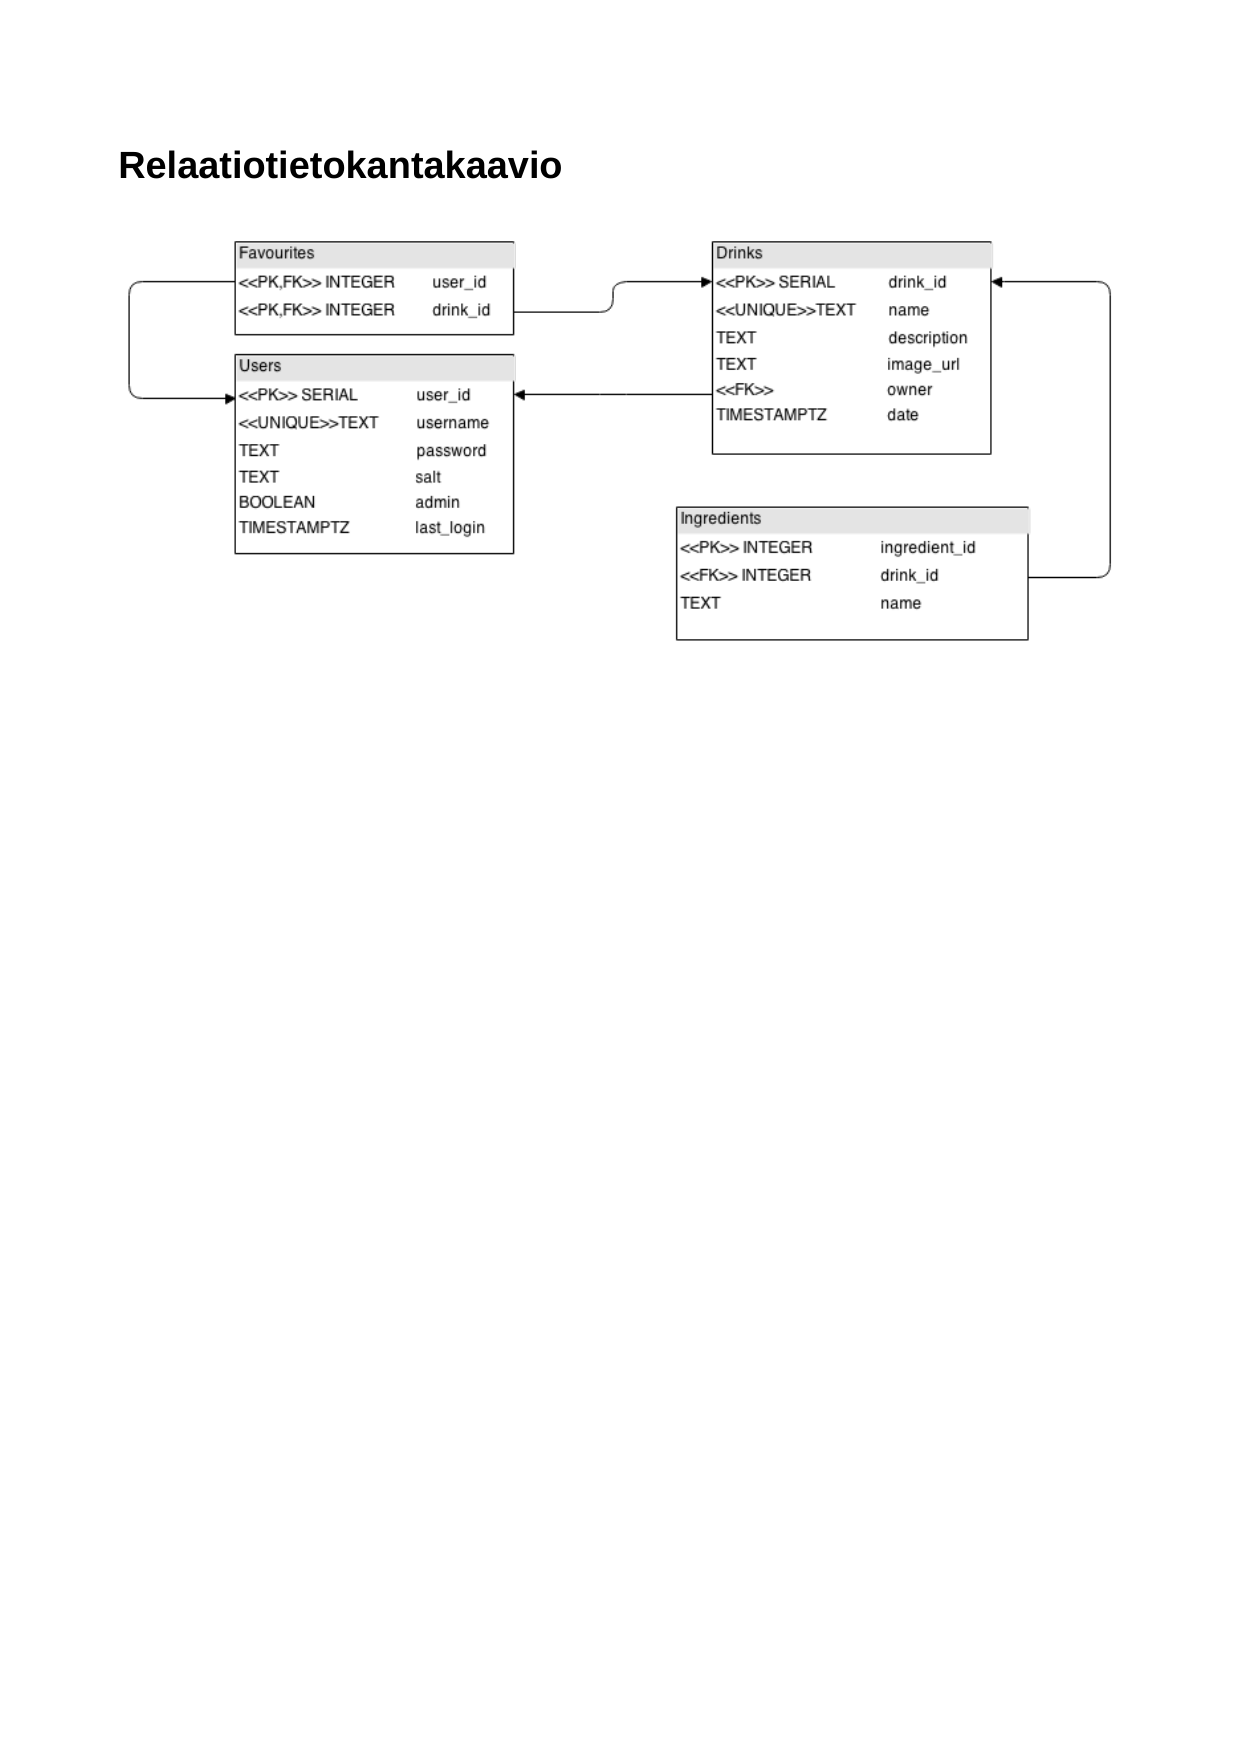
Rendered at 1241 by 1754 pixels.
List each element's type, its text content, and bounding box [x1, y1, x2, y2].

picture [118, 240, 1123, 646]
subtitle Relaatiotietokantakaavio [118, 143, 1122, 187]
